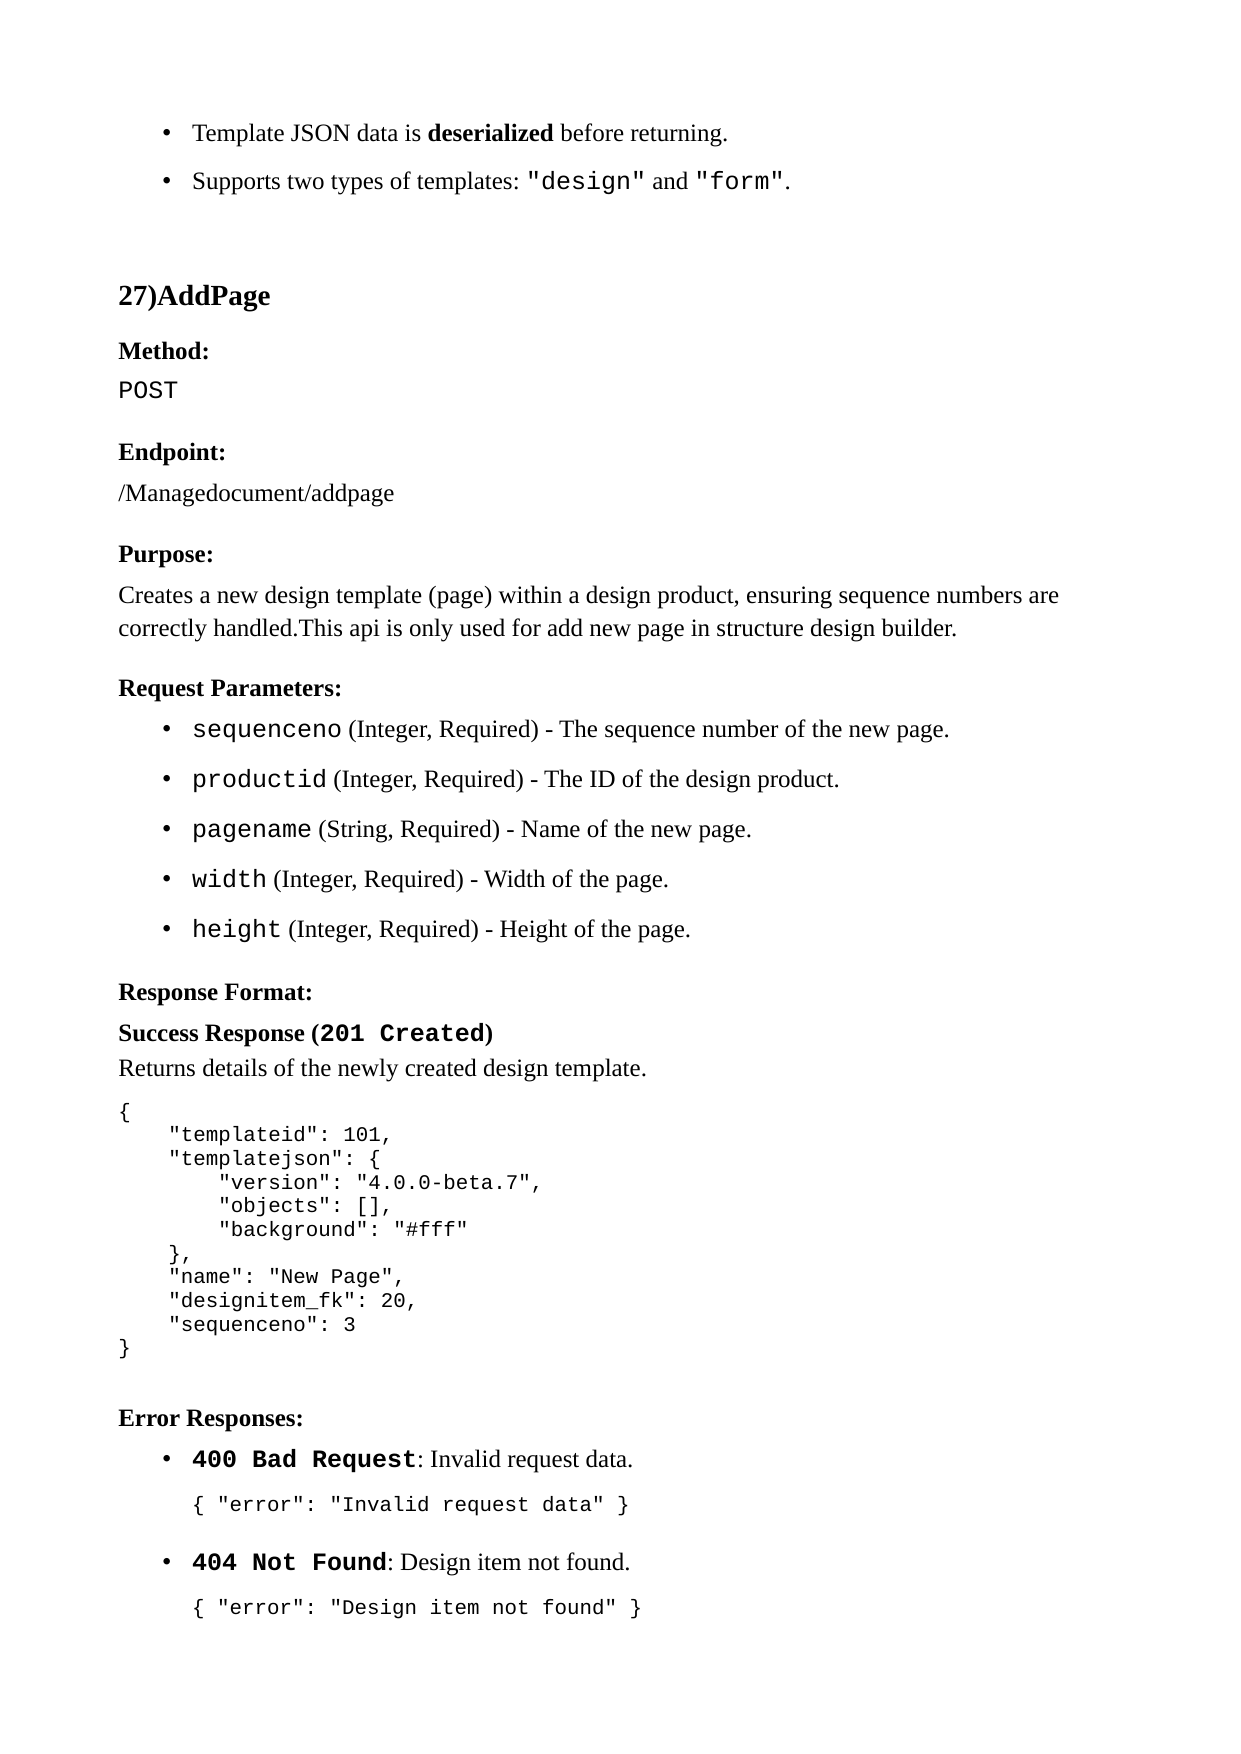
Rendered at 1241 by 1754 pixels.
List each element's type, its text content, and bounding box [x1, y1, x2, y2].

list 404 Not Found: Design item not found. [162, 1547, 1122, 1578]
list { "error": "Invalid request data" } [162, 1494, 1122, 1518]
list Template JSON data is deserialized before returning. [162, 118, 1122, 147]
text "designitem_fk": 20, [118, 1290, 1122, 1313]
text "templatejson": { [118, 1148, 1122, 1172]
text }, [118, 1243, 1122, 1266]
text "objects": [], [118, 1195, 1122, 1219]
text "background": "#fff" [118, 1219, 1122, 1243]
text Creates a new design template (page) within a design product, ensuring sequence numbers are correctly handled.This api is only used for add new page in structure design builder. [118, 580, 1122, 642]
subtitle Error Responses: [118, 1403, 1122, 1432]
text "templateid": 101, [118, 1124, 1122, 1148]
text Success Response (201 Created) Returns details of the newly created design template. [118, 1018, 1122, 1082]
list 400 Bad Request: Invalid request data. [162, 1444, 1122, 1475]
list Supports two types of templates: "design" and "form". [162, 166, 1122, 197]
text "name": "New Page", [118, 1266, 1122, 1290]
subtitle Endpoint: [118, 437, 1122, 466]
list { "error": "Design item not found" } [162, 1597, 1122, 1621]
subtitle Method: [118, 336, 1122, 365]
list productid (Integer, Required) - The ID of the design product. [162, 764, 1122, 795]
subtitle Request Parameters: [118, 673, 1122, 702]
list width (Integer, Required) - Width of the page. [162, 864, 1122, 895]
subtitle Purpose: [118, 539, 1122, 567]
text { [118, 1101, 1122, 1124]
list height (Integer, Required) - Height of the page. [162, 914, 1122, 945]
subtitle 27)AddPage [118, 278, 1122, 311]
text } [118, 1337, 1122, 1361]
list sequenceno (Integer, Required) - The sequence number of the new page. [162, 714, 1122, 745]
subtitle Response Format: [118, 977, 1122, 1006]
text "sequenceno": 3 [118, 1313, 1122, 1337]
text "version": "4.0.0-beta.7", [118, 1172, 1122, 1195]
text /Managedocument/addpage [118, 478, 1122, 507]
list pagename (String, Required) - Name of the new page. [162, 814, 1122, 845]
text POST [118, 378, 1122, 406]
